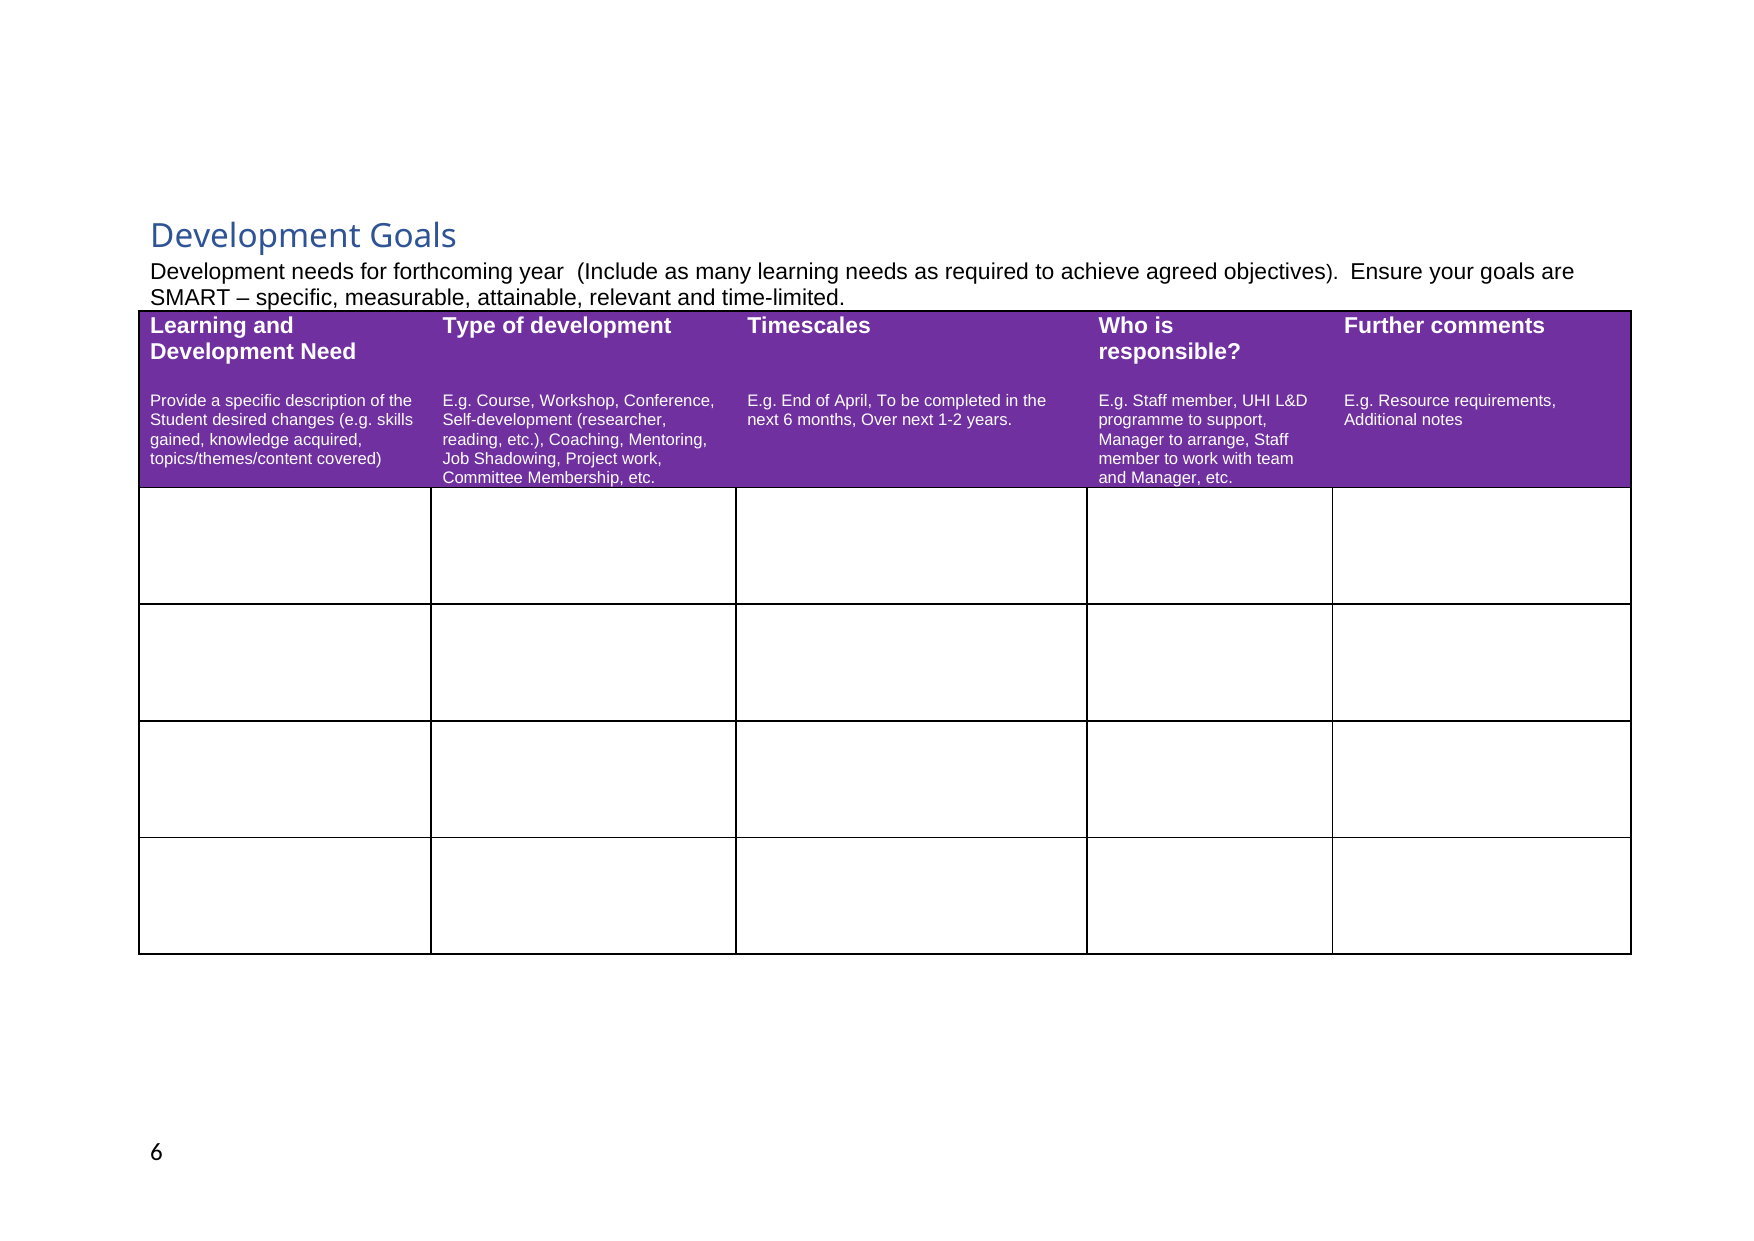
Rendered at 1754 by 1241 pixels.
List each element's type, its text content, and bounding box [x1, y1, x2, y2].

table_cell E.g. End of April, To be completed in the next 6 months, Over next 1-2 years. [736, 391, 1087, 487]
table_cell [1088, 488, 1332, 603]
table_cell [737, 838, 1086, 953]
table_cell E.g. Resource requirements, Additional notes [1333, 391, 1630, 487]
table_cell E.g. Staff member, UHI L&D programme to support, Manager to arrange, Staff member to work with team and Manager, etc. [1087, 391, 1333, 487]
table_header Further comments [1333, 312, 1630, 391]
table_cell [432, 722, 735, 836]
table_cell [1333, 605, 1630, 720]
table_header Who is responsible? [1087, 312, 1333, 391]
table_cell [1333, 488, 1630, 603]
table_cell [1088, 838, 1332, 953]
table_cell [737, 605, 1086, 720]
table_cell [1088, 605, 1332, 720]
table_cell [140, 605, 430, 720]
table_cell [1333, 722, 1630, 836]
table_header Type of development [431, 312, 736, 391]
table_cell [140, 488, 430, 603]
table_cell [1333, 838, 1630, 953]
table_cell [140, 838, 430, 953]
table_cell [1088, 722, 1332, 836]
table_cell [432, 488, 735, 603]
subtitle Development Goals [150, 212, 1604, 258]
table_cell E.g. Course, Workshop, Conference, Self-development (researcher, reading, etc.), Coaching, Mentoring, Job Shadowing, Project work, Committee Membership, etc. [431, 391, 736, 487]
table_header Timescales [736, 312, 1087, 391]
table_cell [140, 722, 430, 836]
table_cell [737, 722, 1086, 836]
table_cell [432, 605, 735, 720]
text Development needs for forthcoming year (Include as many learning needs as required to achieve agreed objectives). Ensure your goals are SMART – specific, measurable, attainable, relevant and time-limited. [150, 258, 1604, 310]
table_header Learning and Development Need [140, 312, 431, 391]
table_cell [432, 838, 735, 953]
table_cell [737, 488, 1086, 603]
table_cell Provide a specific description of the Student desired changes (e.g. skills gained, knowledge acquired, topics/themes/content covered) [140, 391, 431, 487]
